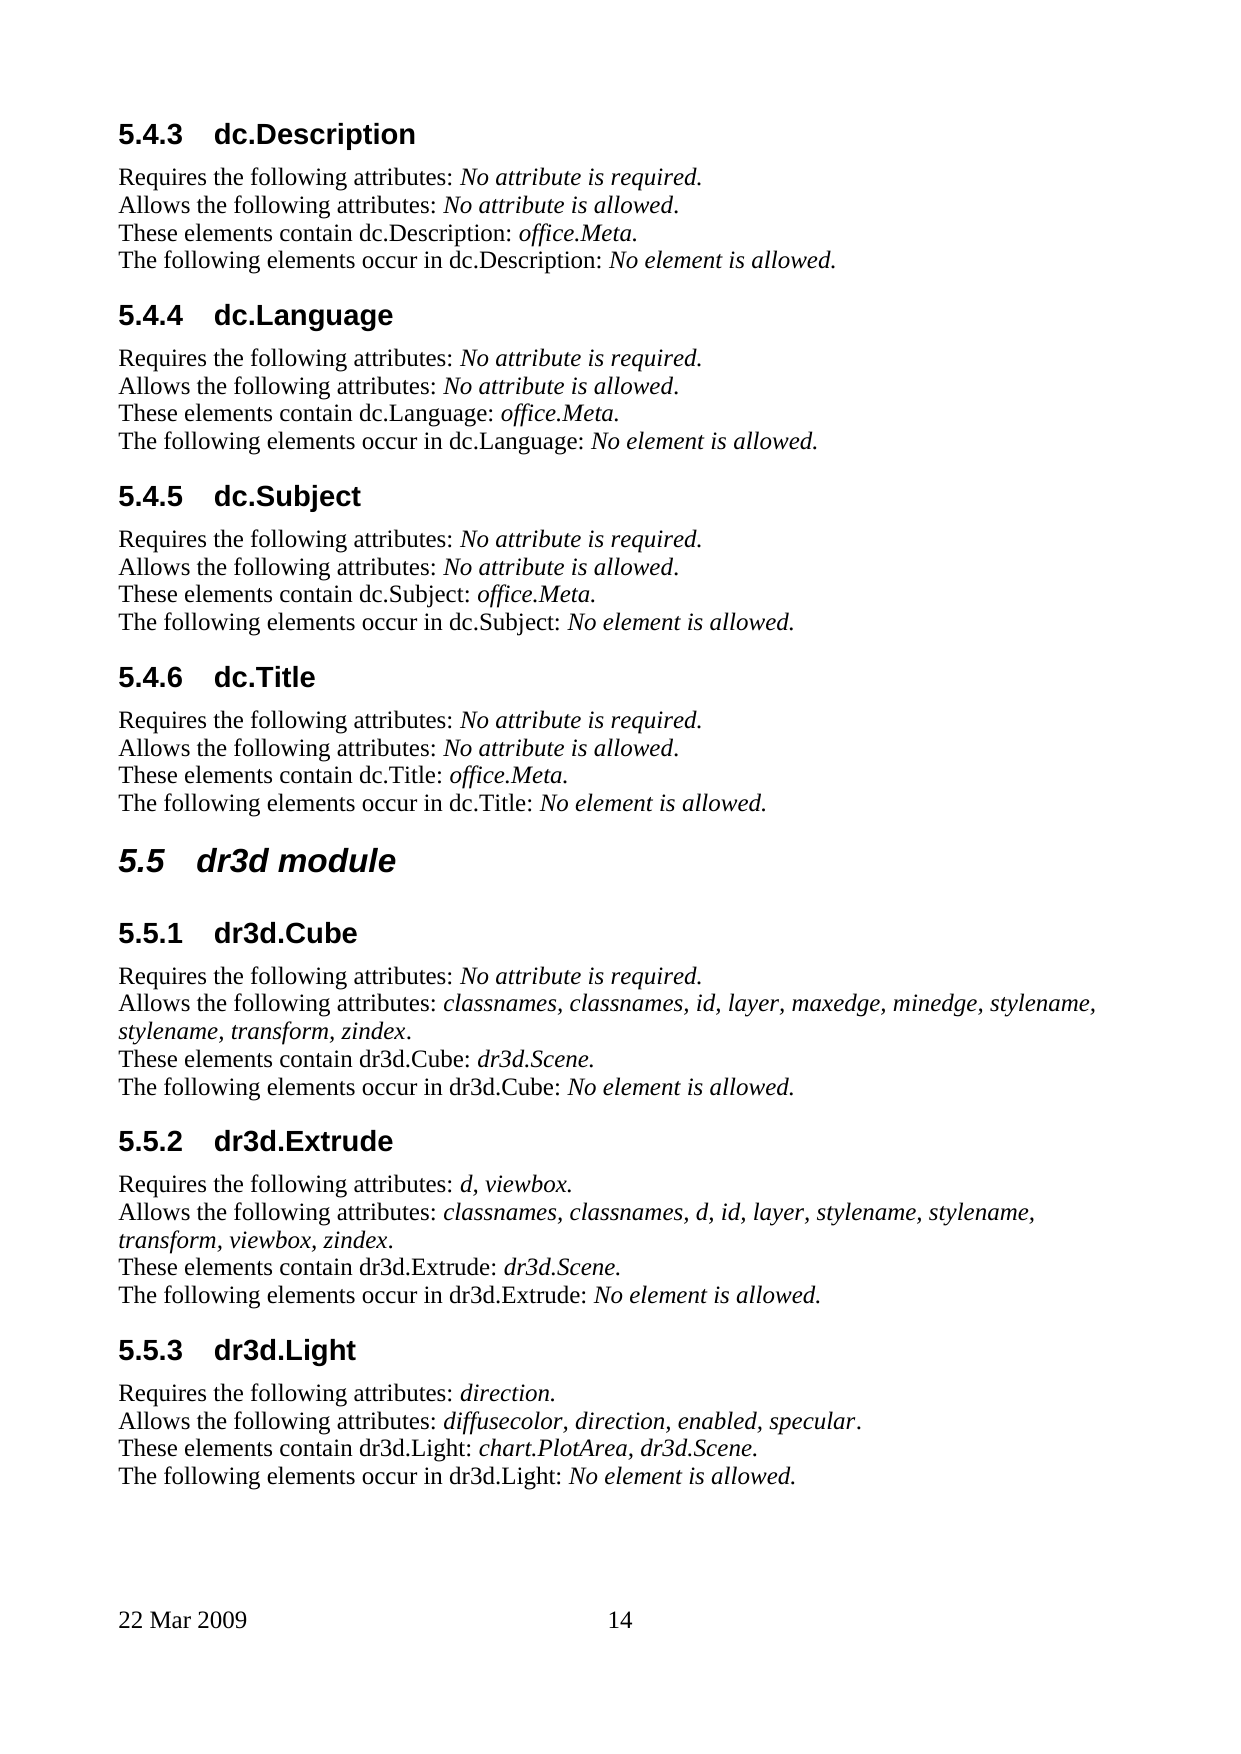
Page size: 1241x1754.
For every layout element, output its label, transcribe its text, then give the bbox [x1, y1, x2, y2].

text The following elements occur in dr3d.Extrude: No element is allowed. [118, 1281, 1122, 1309]
text The following elements occur in dc.Title: No element is allowed. [118, 789, 1122, 817]
text Allows the following attributes: classnames, classnames, d, id, layer, stylename, stylename, transform, viewbox, zindex. [118, 1198, 1122, 1253]
text These elements contain dc.Subject: office.Meta. [118, 581, 1122, 608]
subtitle dc.Description [118, 118, 1122, 151]
text Requires the following attributes: No attribute is required. [118, 163, 1122, 191]
text These elements contain dr3d.Cube: dr3d.Scene. [118, 1045, 1122, 1073]
text The following elements occur in dr3d.Light: No element is allowed. [118, 1462, 1122, 1490]
text Requires the following attributes: No attribute is required. [118, 525, 1122, 553]
text Requires the following attributes: d, viewbox. [118, 1170, 1122, 1198]
subtitle dc.Language [118, 299, 1122, 332]
text The following elements occur in dc.Language: No element is allowed. [118, 427, 1122, 455]
text Allows the following attributes: No attribute is allowed. [118, 553, 1122, 581]
text Allows the following attributes: No attribute is allowed. [118, 191, 1122, 219]
subtitle dc.Subject [118, 480, 1122, 513]
text The following elements occur in dc.Description: No element is allowed. [118, 246, 1122, 274]
text These elements contain dr3d.Light: chart.PlotArea, dr3d.Scene. [118, 1434, 1122, 1462]
subtitle dr3d.Cube [118, 917, 1122, 949]
text Requires the following attributes: No attribute is required. [118, 962, 1122, 989]
text These elements contain dc.Title: office.Meta. [118, 761, 1122, 789]
text The following elements occur in dr3d.Cube: No element is allowed. [118, 1073, 1122, 1100]
text The following elements occur in dc.Subject: No element is allowed. [118, 608, 1122, 636]
text Requires the following attributes: direction. [118, 1379, 1122, 1407]
subtitle dr3d.Extrude [118, 1125, 1122, 1158]
text These elements contain dr3d.Extrude: dr3d.Scene. [118, 1253, 1122, 1281]
text Requires the following attributes: No attribute is required. [118, 344, 1122, 372]
text Allows the following attributes: classnames, classnames, id, layer, maxedge, minedge, stylename, stylename, transform, zindex. [118, 989, 1122, 1045]
text These elements contain dc.Language: office.Meta. [118, 399, 1122, 427]
subtitle dc.Title [118, 661, 1122, 693]
subtitle dr3d module [118, 842, 1122, 879]
text Allows the following attributes: diffusecolor, direction, enabled, specular. [118, 1407, 1122, 1434]
text Allows the following attributes: No attribute is allowed. [118, 372, 1122, 399]
text Allows the following attributes: No attribute is allowed. [118, 734, 1122, 761]
subtitle dr3d.Light [118, 1334, 1122, 1367]
text Requires the following attributes: No attribute is required. [118, 706, 1122, 734]
text These elements contain dc.Description: office.Meta. [118, 219, 1122, 246]
